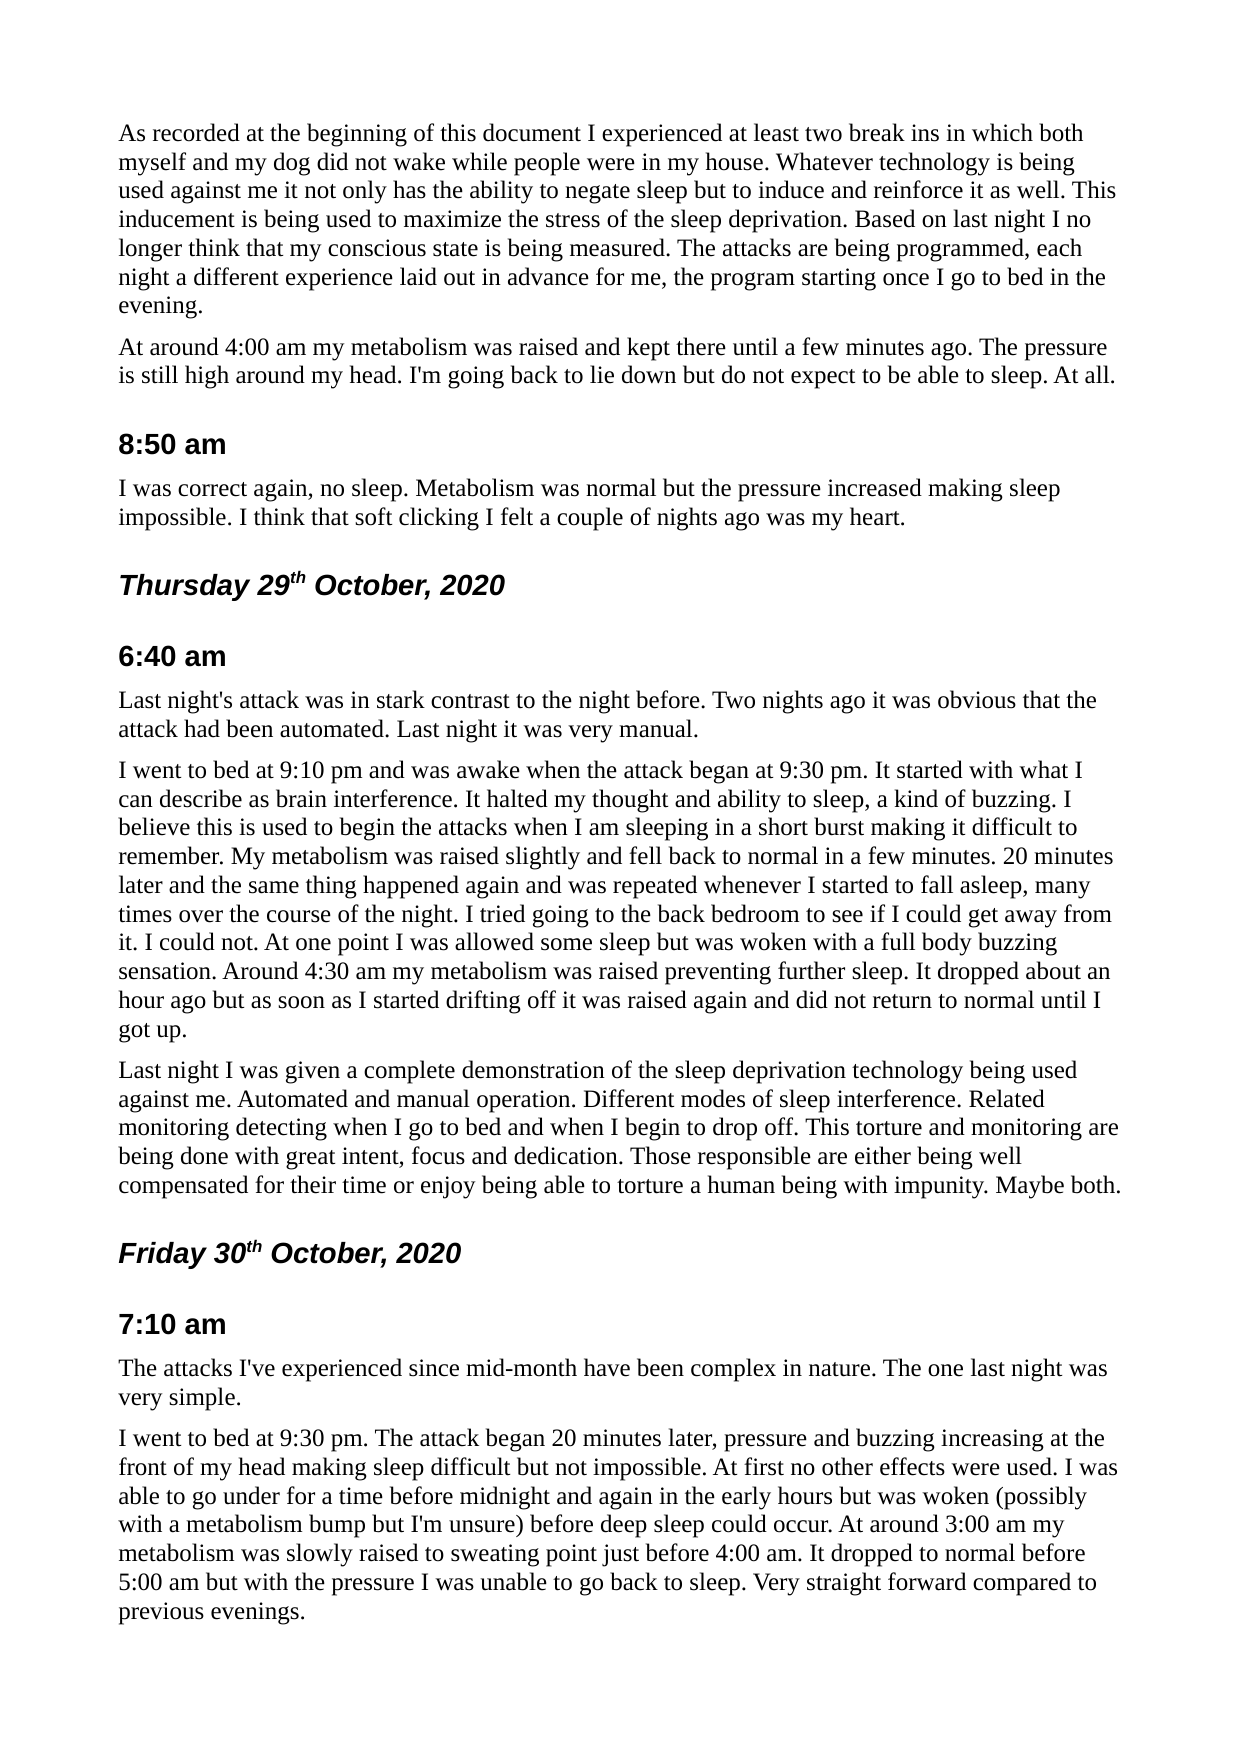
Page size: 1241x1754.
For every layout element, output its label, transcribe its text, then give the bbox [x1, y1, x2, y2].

text Last night I was given a complete demonstration of the sleep deprivation technology being used against me. Automated and manual operation. Different modes of sleep interference. Related monitoring detecting when I go to bed and when I begin to drop off. This torture and monitoring are being done with great intent, focus and dedication. Those responsible are either being well compensated for their time or enjoy being able to torture a human being with impunity. Maybe both. [118, 1055, 1122, 1199]
text At around 4:00 am my metabolism was raised and kept there until a few minutes ago. The pressure is still high around my head. I'm going back to lie down but do not expect to be able to sleep. At all. [118, 332, 1122, 389]
text As recorded at the beginning of this document I experienced at least two break ins in which both myself and my dog did not wake while people were in my house. Whatever technology is being used against me it not only has the ability to negate sleep but to induce and reinforce it as well. This inducement is being used to maximize the stress of the sleep deprivation. Based on last night I no longer think that my conscious state is being measured. The attacks are being programmed, each night a different experience laid out in advance for me, the program starting once I go to bed in the evening. [118, 118, 1122, 319]
text The attacks I've experienced since mid-month have been complex in nature. The one last night was very simple. [118, 1353, 1122, 1411]
subtitle 6:40 am [118, 639, 1122, 672]
subtitle Thursday 29th October, 2020 [118, 568, 1122, 601]
subtitle 7:10 am [118, 1307, 1122, 1341]
subtitle Friday 30th October, 2020 [118, 1236, 1122, 1270]
text I went to bed at 9:30 pm. The attack began 20 minutes later, pressure and buzzing increasing at the front of my head making sleep difficult but not impossible. At first no other effects were used. I was able to go under for a time before midnight and again in the early hours but was woken (possibly with a metabolism bump but I'm unsure) before deep sleep could occur. At around 3:00 am my metabolism was slowly raised to sweating point just before 4:00 am. It dropped to normal before 5:00 am but with the pressure I was unable to go back to sleep. Very straight forward compared to previous evenings. [118, 1423, 1122, 1624]
text I went to bed at 9:10 pm and was awake when the attack began at 9:30 pm. It started with what I can describe as brain interference. It halted my thought and ability to sleep, a kind of buzzing. I believe this is used to begin the attacks when I am sleeping in a short burst making it difficult to remember. My metabolism was raised slightly and fell back to normal in a few minutes. 20 minutes later and the same thing happened again and was repeated whenever I started to fall asleep, many times over the course of the night. I tried going to the back bedroom to see if I could get away from it. I could not. At one point I was allowed some sleep but was woken with a full body buzzing sensation. Around 4:30 am my metabolism was raised preventing further sleep. It dropped about an hour ago but as soon as I started drifting off it was raised again and did not return to normal until I got up. [118, 755, 1122, 1042]
text Last night's attack was in stark contrast to the night before. Two nights ago it was obvious that the attack had been automated. Last night it was very manual. [118, 685, 1122, 742]
text I was correct again, no sleep. Metabolism was normal but the pressure increased making sleep impossible. I think that soft clicking I felt a couple of nights ago was my heart. [118, 473, 1122, 530]
subtitle 8:50 am [118, 427, 1122, 460]
